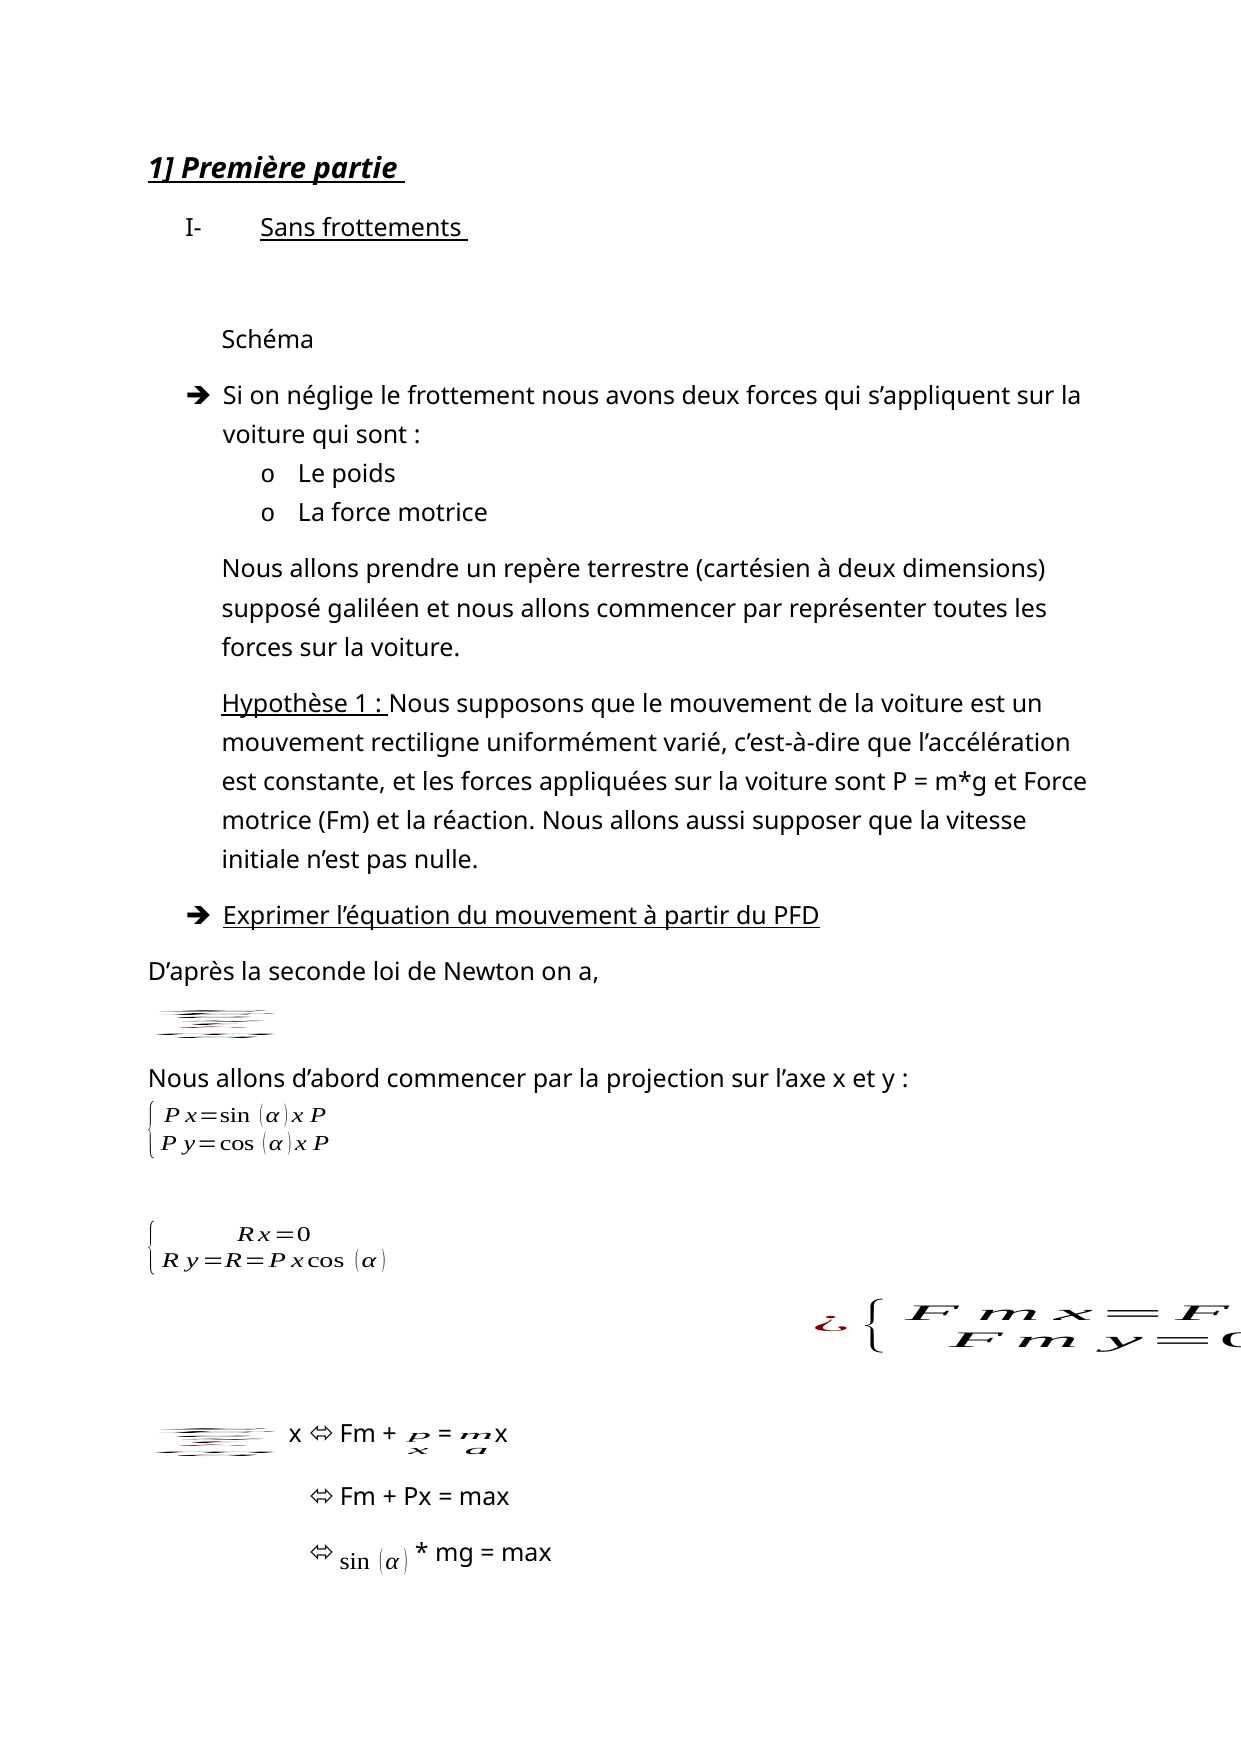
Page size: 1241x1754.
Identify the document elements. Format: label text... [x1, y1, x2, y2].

text  * mg = max [221, 1535, 1093, 1577]
text x  Fm + = x [148, 1416, 1093, 1457]
list La force motrice [260, 495, 1093, 529]
text 1] Première partie [148, 148, 1093, 187]
list Si on néglige le frottement nous avons deux forces qui s’appliquent sur la voiture qui sont : [185, 377, 1093, 451]
text Hypothèse 1 : Nous supposons que le mouvement de la voiture est un mouvement rectiligne uniformément varié, c’est-à-dire que l’accélération est constante, et les forces appliquées sur la voiture sont P = m*g et Force motrice (Fm) et la réaction. Nous allons aussi supposer que la vitesse initiale n’est pas nulle. [221, 685, 1093, 876]
text Nous allons prendre un repère terrestre (cartésien à deux dimensions) supposé galiléen et nous allons commencer par représenter toutes les forces sur la voiture. [221, 551, 1093, 663]
text D’après la seconde loi de Newton on a, [148, 954, 1093, 988]
list Sans frottements [185, 210, 1093, 244]
text  Fm + Px = max [148, 1479, 1093, 1513]
text Schéma [185, 322, 1093, 356]
text Nous allons d’abord commencer par la projection sur l’axe x et y : [148, 1061, 1093, 1159]
list Le poids [260, 456, 1093, 490]
list Exprimer l’équation du mouvement à partir du PFD [185, 898, 1093, 932]
